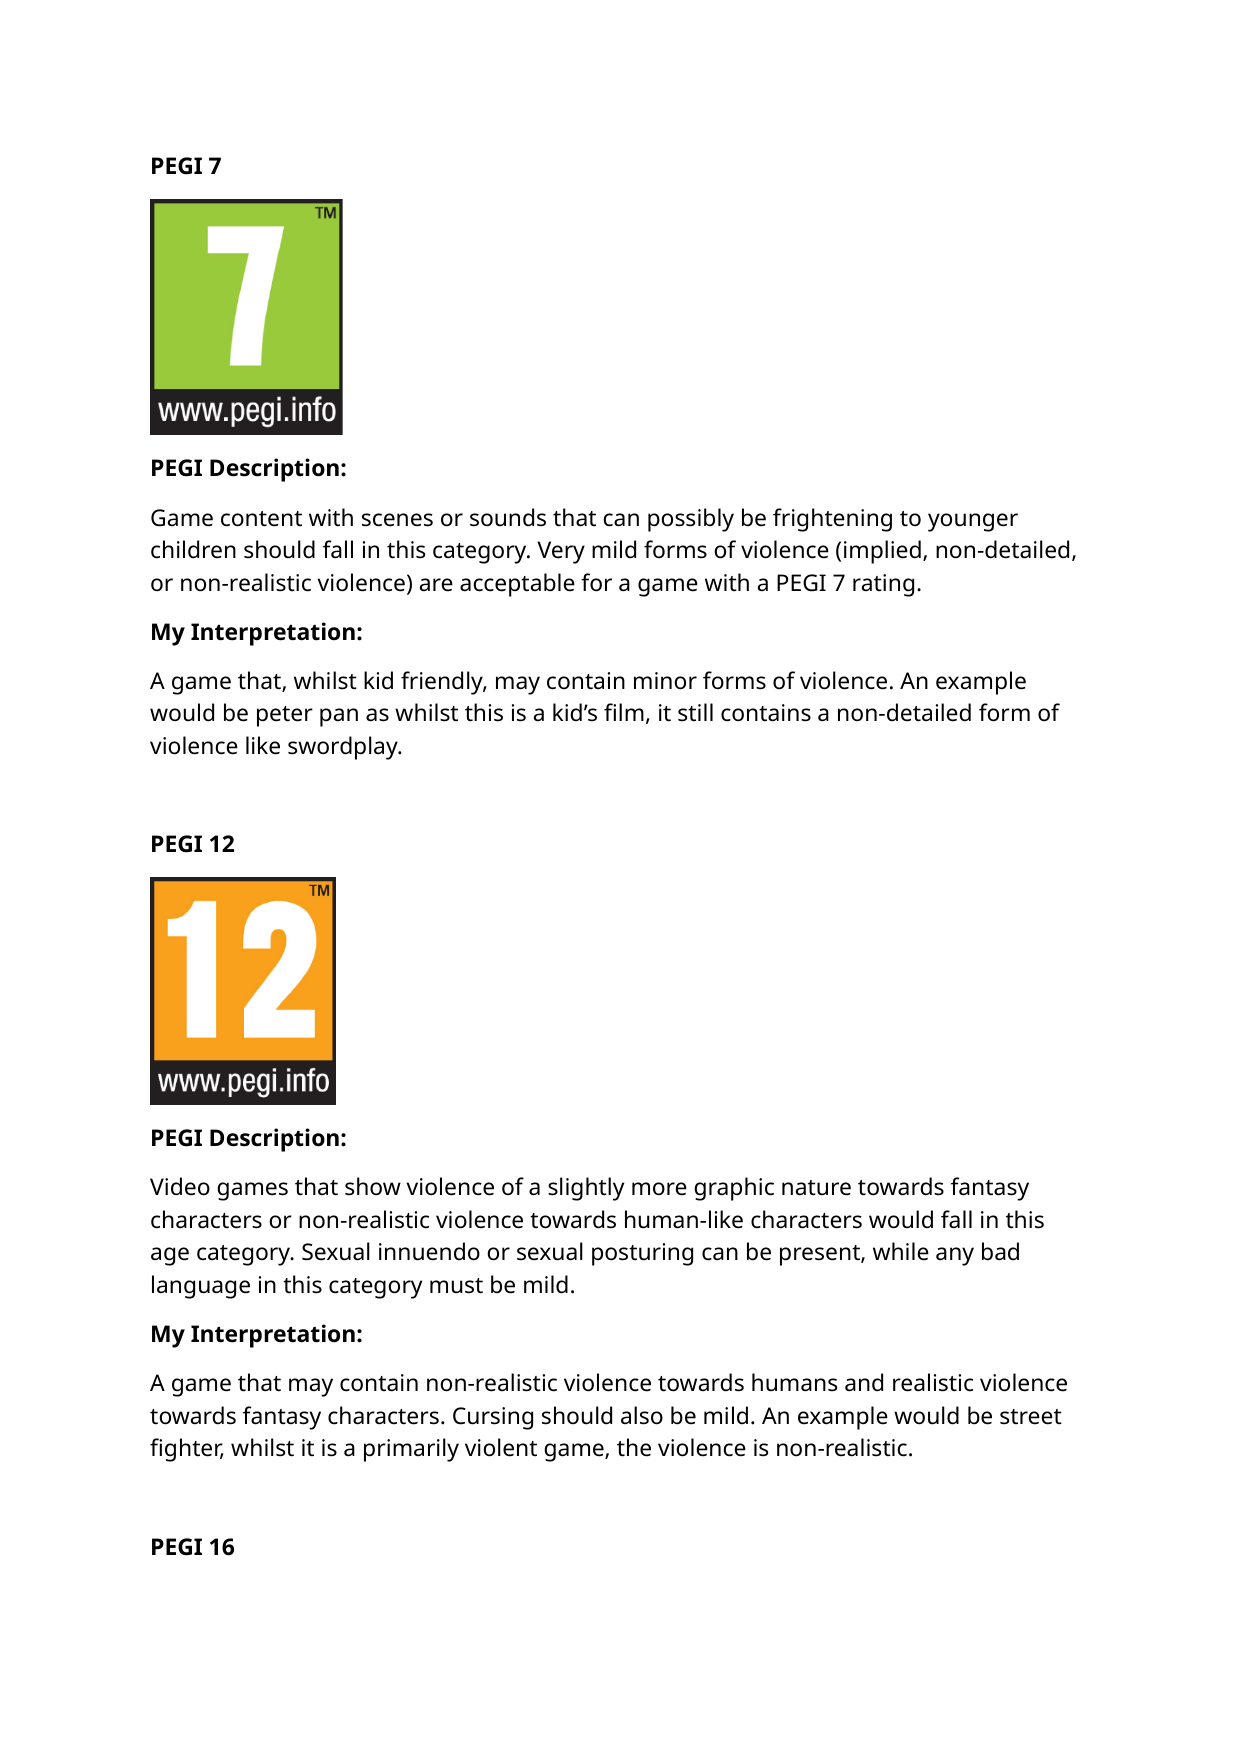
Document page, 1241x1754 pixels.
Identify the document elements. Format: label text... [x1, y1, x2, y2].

text My Interpretation: [150, 616, 1090, 647]
text PEGI Description: [150, 1122, 1090, 1153]
text PEGI 7 [150, 150, 1090, 181]
text PEGI Description: [150, 452, 1090, 483]
text Game content with scenes or sounds that can possibly be frightening to younger children should fall in this category. Very mild forms of violence (implied, non-detailed, or non-realistic violence) are acceptable for a game with a PEGI 7 rating. [150, 501, 1090, 598]
text A game that, whilst kid friendly, may contain minor forms of violence. An example would be peter pan as whilst this is a kid’s film, it still contains a non-detailed form of violence like swordplay. [150, 665, 1090, 761]
text Video games that show violence of a slightly more graphic nature towards fantasy characters or non-realistic violence towards human-like characters would fall in this age category. Sexual innuendo or sexual posturing can be present, while any bad language in this category must be mild. [150, 1171, 1090, 1300]
text PEGI 12 [150, 828, 1090, 859]
text PEGI 16 [150, 1530, 1090, 1562]
text A game that may contain non-realistic violence towards humans and realistic violence towards fantasy characters. Cursing should also be mild. An example would be street fighter, whilst it is a primarily violent game, the violence is non-realistic. [150, 1367, 1090, 1463]
text My Interpretation: [150, 1318, 1090, 1349]
